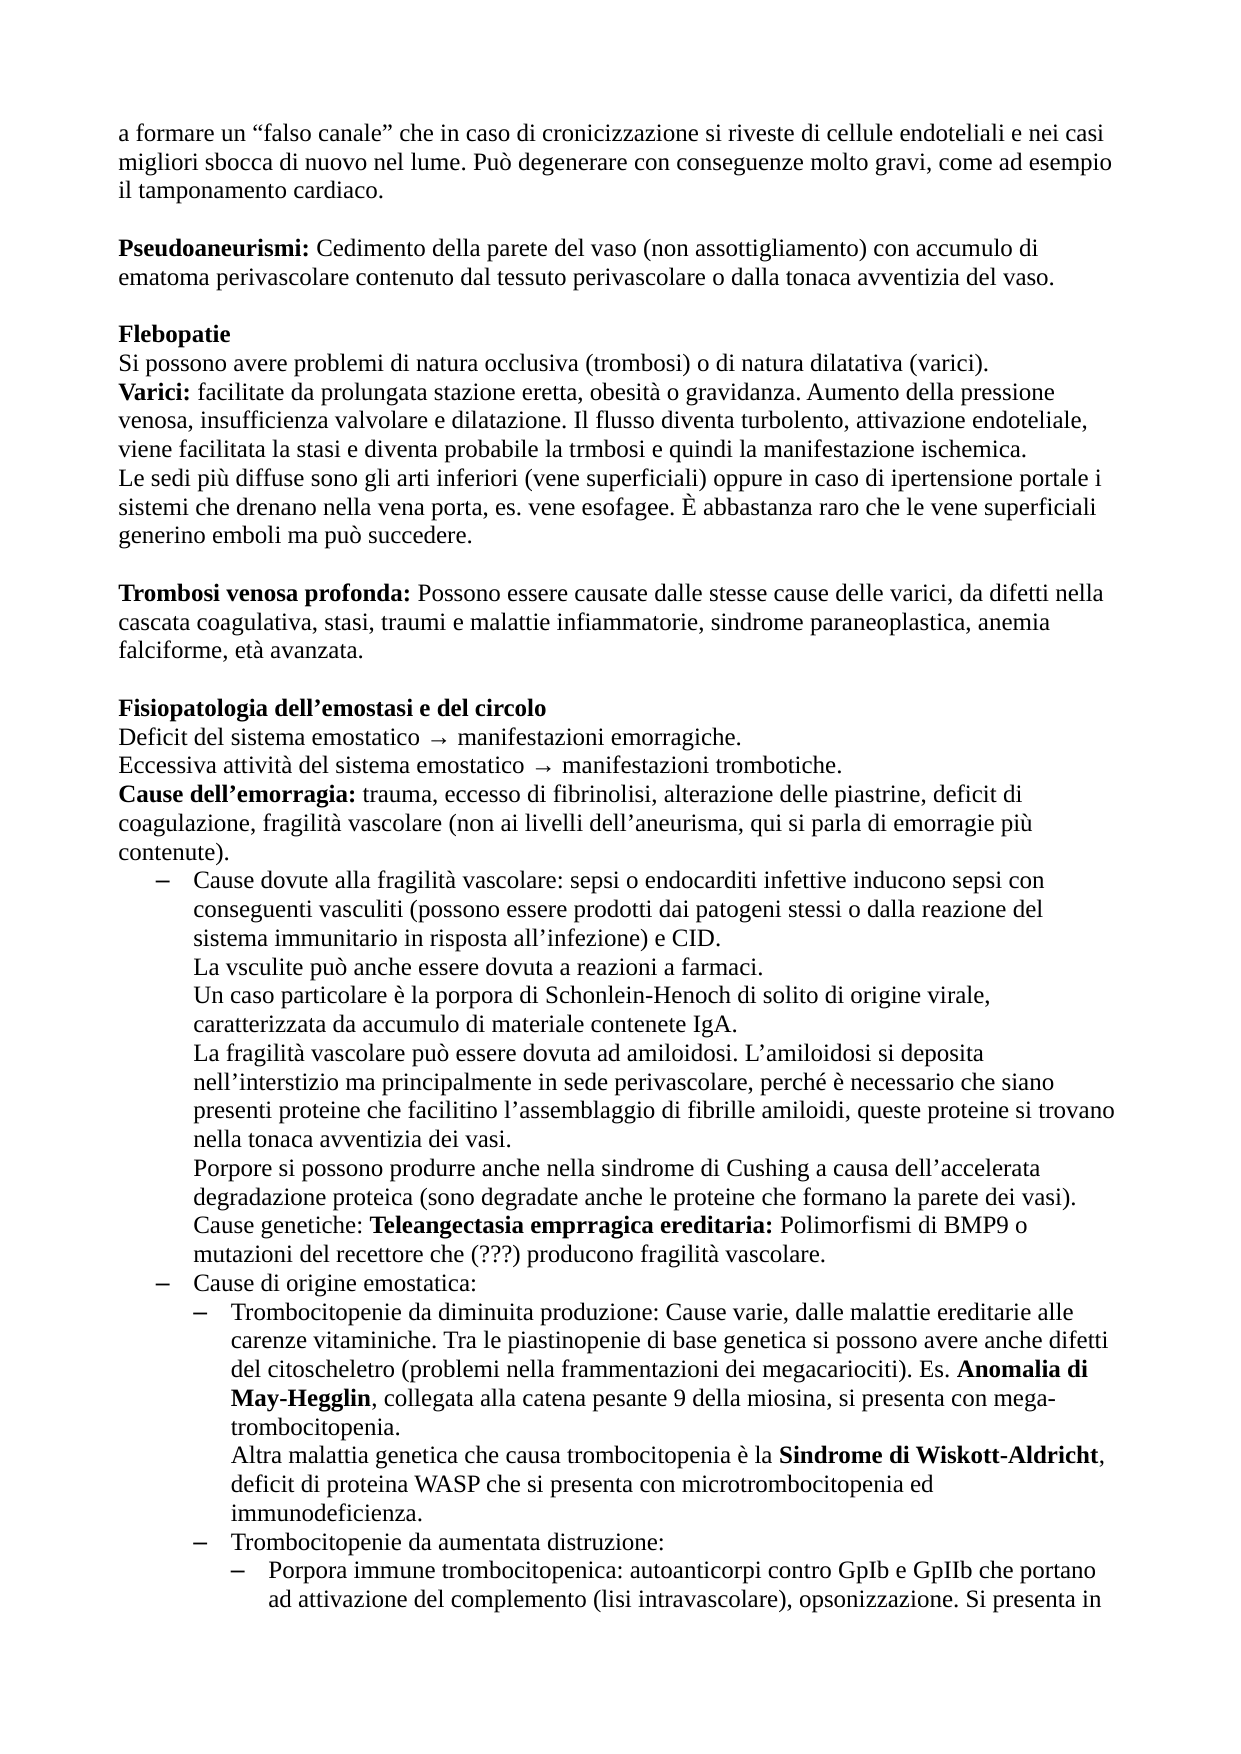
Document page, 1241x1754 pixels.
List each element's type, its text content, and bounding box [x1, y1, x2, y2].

text Si possono avere problemi di natura occlusiva (trombosi) o di natura dilatativa (varici). [118, 348, 1122, 377]
text Flebopatie [118, 319, 1122, 348]
list Trombocitopenie da diminuita produzione: Cause varie, dalle malattie ereditarie alle carenze vitaminiche. Tra le piastinopenie di base genetica si possono avere anche difetti del citoscheletro (problemi nella frammentazioni dei megacariociti). Es. Anomalia di May-Hegglin, collegata alla catena pesante 9 della miosina, si presenta con mega-trombocitopenia. [193, 1297, 1122, 1441]
list Porpore si possono produrre anche nella sindrome di Cushing a causa dell’accelerata degradazione proteica (sono degradate anche le proteine che formano la parete dei vasi). [156, 1153, 1122, 1211]
text Cause dell’emorragia: trauma, eccesso di fibrinolisi, alterazione delle piastrine, deficit di coagulazione, fragilità vascolare (non ai livelli dell’aneurisma, qui si parla di emorragie più contenute). [118, 779, 1122, 866]
list Un caso particolare è la porpora di Schonlein-Henoch di solito di origine virale, caratterizzata da accumulo di materiale contenete IgA. [156, 981, 1122, 1038]
list Trombocitopenie da aumentata distruzione: [193, 1527, 1122, 1556]
list La fragilità vascolare può essere dovuta ad amiloidosi. L’amiloidosi si deposita nell’interstizio ma principalmente in sede perivascolare, perché è necessario che siano presenti proteine che facilitino l’assemblaggio di fibrille amiloidi, queste proteine si trovano nella tonaca avventizia dei vasi. [156, 1038, 1122, 1153]
text Deficit del sistema emostatico → manifestazioni emorragiche. [118, 722, 1122, 751]
text Le sedi più diffuse sono gli arti inferiori (vene superficiali) oppure in caso di ipertensione portale i sistemi che drenano nella vena porta, es. vene esofagee. È abbastanza raro che le vene superficiali generino emboli ma può succedere. [118, 463, 1122, 549]
list La vsculite può anche essere dovuta a reazioni a farmaci. [156, 952, 1122, 981]
list Cause genetiche: Teleangectasia emprragica ereditaria: Polimorfismi di BMP9 o mutazioni del recettore che (???) producono fragilità vascolare. [156, 1211, 1122, 1268]
list Cause di origine emostatica: [156, 1268, 1122, 1297]
list Cause dovute alla fragilità vascolare: sepsi o endocarditi infettive inducono sepsi con conseguenti vasculiti (possono essere prodotti dai patogeni stessi o dalla reazione del sistema immunitario in risposta all’infezione) e CID. [156, 866, 1122, 952]
text Fisiopatologia dell’emostasi e del circolo [118, 693, 1122, 722]
list Altra malattia genetica che causa trombocitopenia è la Sindrome di Wiskott-Aldricht, deficit di proteina WASP che si presenta con microtrombocitopenia ed immunodeficienza. [193, 1441, 1122, 1527]
text a formare un “falso canale” che in caso di cronicizzazione si riveste di cellule endoteliali e nei casi migliori sbocca di nuovo nel lume. Può degenerare con conseguenze molto gravi, come ad esempio il tamponamento cardiaco. [118, 118, 1122, 204]
text Pseudoaneurismi: Cedimento della parete del vaso (non assottigliamento) con accumulo di ematoma perivascolare contenuto dal tessuto perivascolare o dalla tonaca avventizia del vaso. [118, 233, 1122, 291]
text Eccessiva attività del sistema emostatico → manifestazioni trombotiche. [118, 751, 1122, 779]
text Varici: facilitate da prolungata stazione eretta, obesità o gravidanza. Aumento della pressione venosa, insufficienza valvolare e dilatazione. Il flusso diventa turbolento, attivazione endoteliale, viene facilitata la stasi e diventa probabile la trmbosi e quindi la manifestazione ischemica. [118, 377, 1122, 463]
text Trombosi venosa profonda: Possono essere causate dalle stesse cause delle varici, da difetti nella cascata coagulativa, stasi, traumi e malattie infiammatorie, sindrome paraneoplastica, anemia falciforme, età avanzata. [118, 578, 1122, 664]
list Porpora immune trombocitopenica: autoanticorpi contro GpIb e GpIIb che portano ad attivazione del complemento (lisi intravascolare), opsonizzazione. Si presenta in [231, 1556, 1122, 1613]
